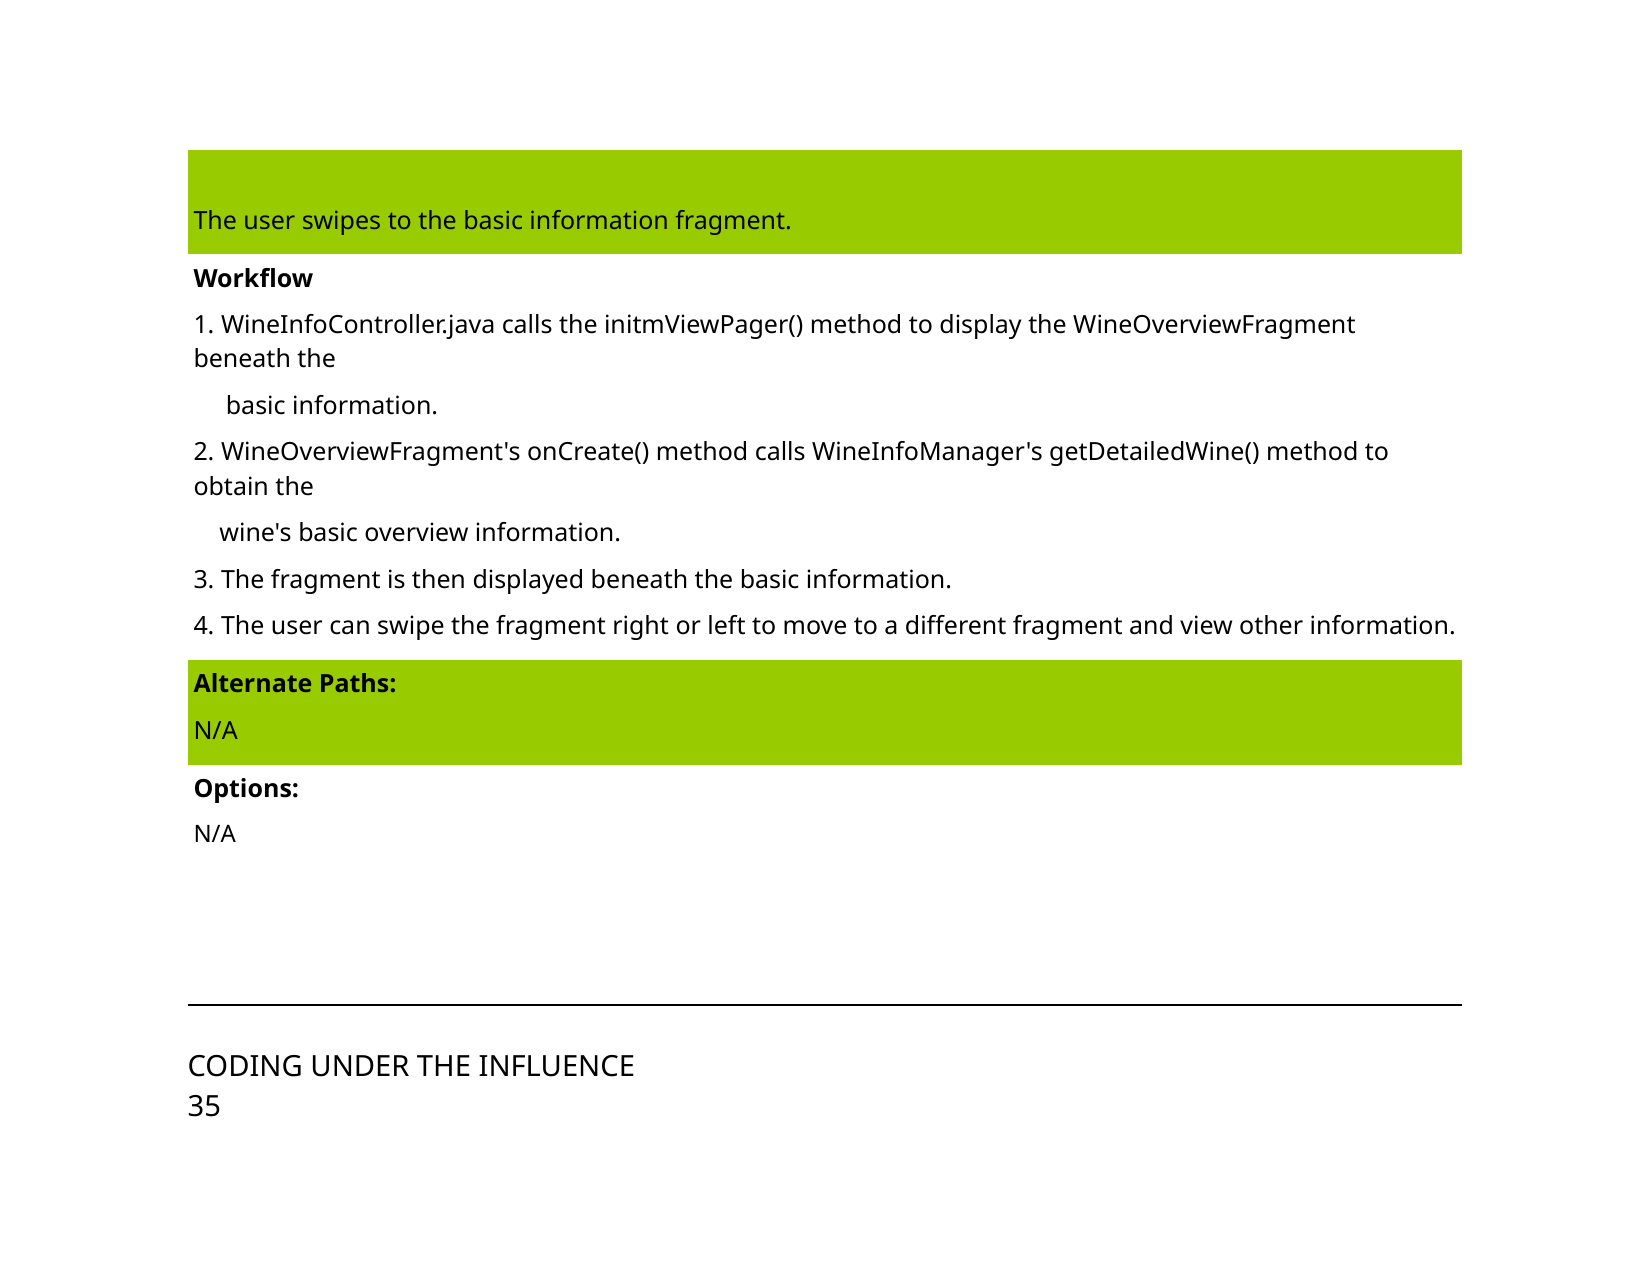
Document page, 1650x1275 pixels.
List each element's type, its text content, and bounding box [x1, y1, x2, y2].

table_cell Alternate Paths: N/A [188, 660, 1462, 765]
table_cell Workflow 1. WineInfoController.java calls the initmViewPager() method to display the WineOverviewFragment beneath the basic information. 2. WineOverviewFragment's onCreate() method calls WineInfoManager's getDetailedWine() method to obtain the wine's basic overview information. 3. The fragment is then displayed beneath the basic information. 4. The user can swipe the fragment right or left to move to a different fragment and view other information. [188, 255, 1462, 660]
table_cell The user swipes to the basic information fragment. [188, 150, 1462, 254]
table_cell Options: N/A [188, 765, 1462, 855]
